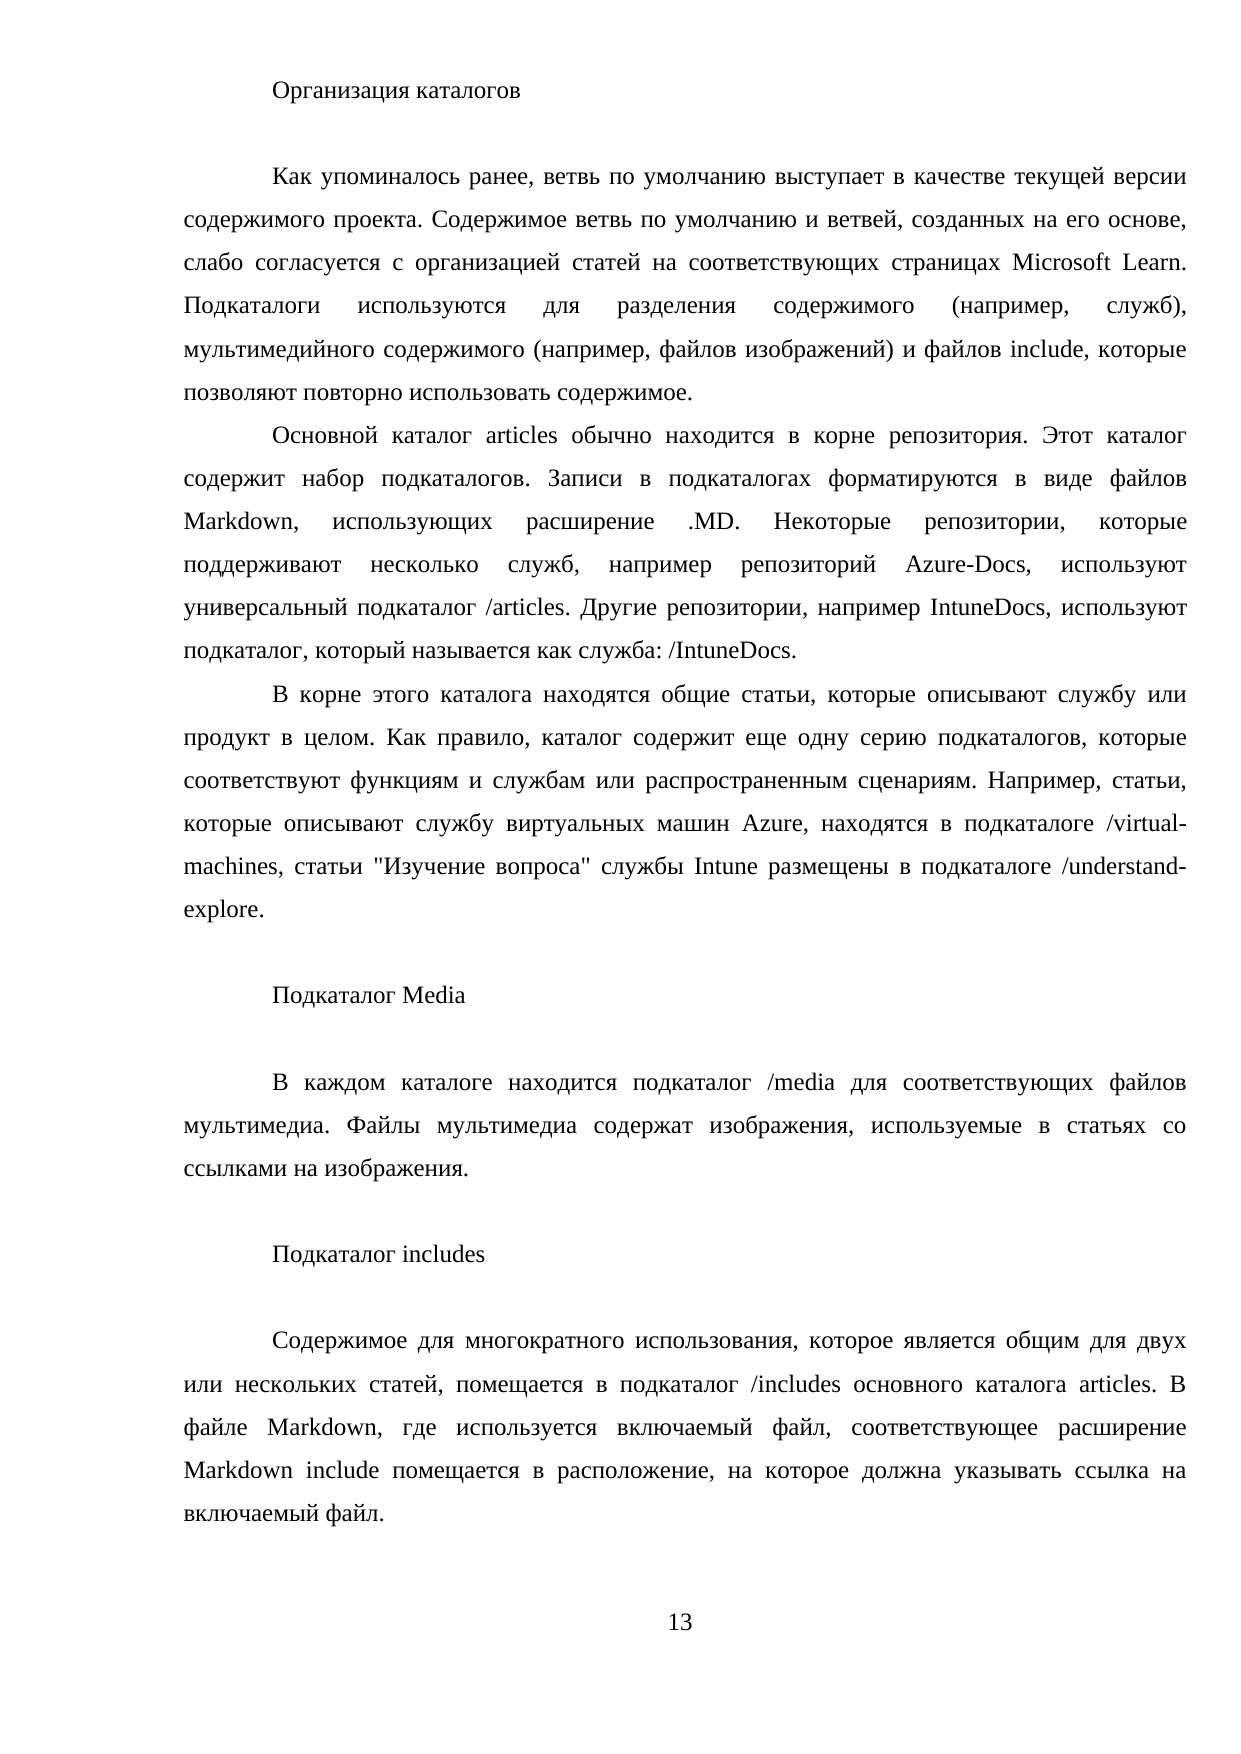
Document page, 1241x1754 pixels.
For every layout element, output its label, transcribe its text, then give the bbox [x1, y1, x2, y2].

text В каждом каталоге находится подкаталог /media для соответствующих файлов мультимедиа. Файлы мультимедиа содержат изображения, используемые в статьях со ссылками на изображения. [183, 1067, 1188, 1182]
text Подкаталог includes [183, 1239, 1188, 1268]
text Основной каталог articles обычно находится в корне репозитория. Этот каталог содержит набор подкаталогов. Записи в подкаталогах форматируются в виде файлов Markdown, использующих расширение .MD. Некоторые репозитории, которые поддерживают несколько служб, например репозиторий Azure-Docs, используют универсальный подкаталог /articles. Другие репозитории, например IntuneDocs, используют подкаталог, который называется как служба: /IntuneDocs. [183, 420, 1188, 664]
text В корне этого каталога находятся общие статьи, которые описывают службу или продукт в целом. Как правило, каталог содержит еще одну серию подкаталогов, которые соответствуют функциям и службам или распространенным сценариям. Например, статьи, которые описывают службу виртуальных машин Azure, находятся в подкаталоге /virtual-machines, статьи "Изучение вопроса" службы Intune размещены в подкаталоге /understand-explore. [183, 679, 1188, 923]
text Подкаталог Media [183, 981, 1188, 1009]
text Содержимое для многократного использования, которое является общим для двух или нескольких статей, помещается в подкаталог /includes основного каталога articles. В файле Markdown, где используется включаемый файл, соответствующее расширение Markdown include помещается в расположение, на которое должна указывать ссылка на включаемый файл. [183, 1326, 1188, 1527]
text Организация каталогов [183, 75, 1188, 104]
text Как упоминалось ранее, ветвь по умолчанию выступает в качестве текущей версии содержимого проекта. Содержимое ветвь по умолчанию и ветвей, созданных на его основе, слабо согласуется с организацией статей на соответствующих страницах Microsoft Learn. Подкаталоги используются для разделения содержимого (например, служб), мультимедийного содержимого (например, файлов изображений) и файлов include, которые позволяют повторно использовать содержимое. [183, 161, 1188, 406]
